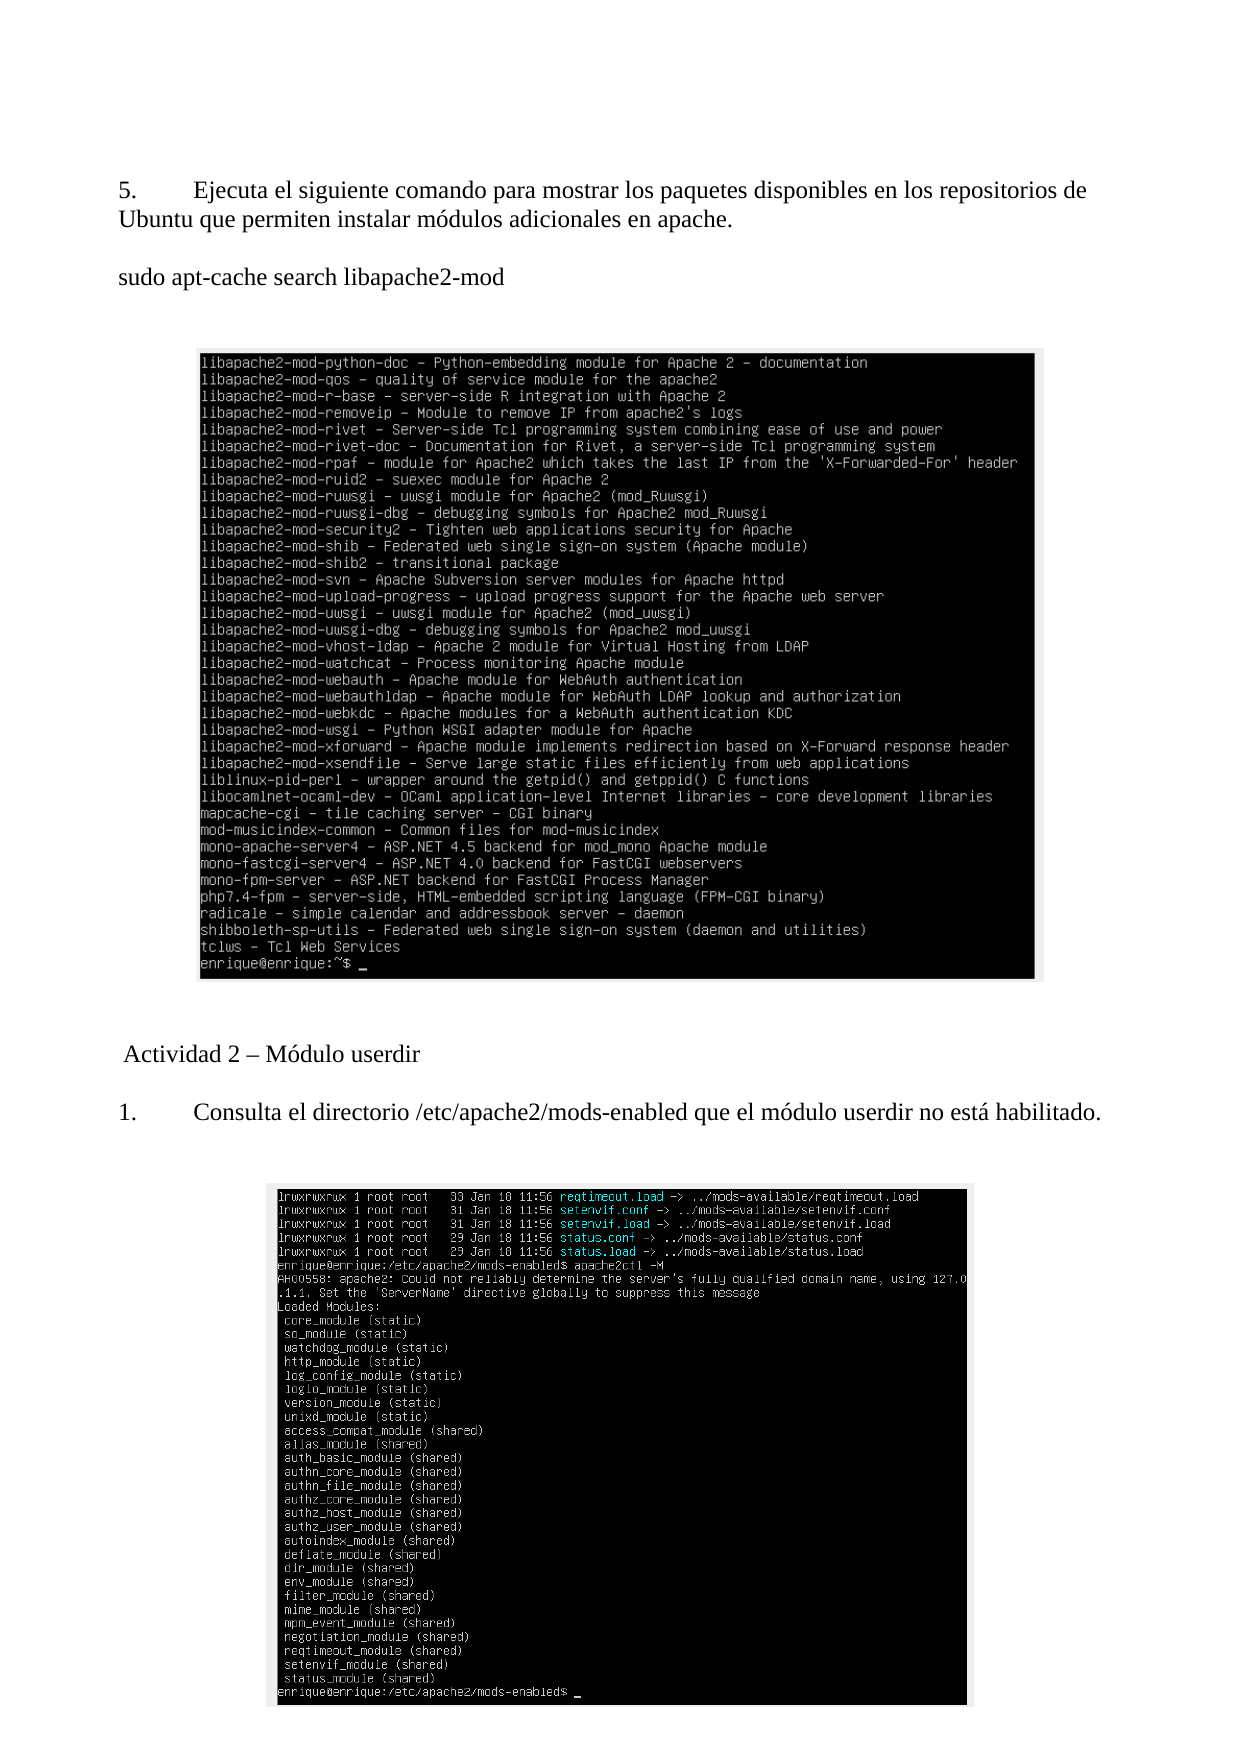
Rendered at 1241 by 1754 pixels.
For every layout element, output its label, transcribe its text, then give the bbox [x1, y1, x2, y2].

text sudo apt-cache search libapache2-mod [118, 262, 1122, 291]
text 5. Ejecuta el siguiente comando para mostrar los paquetes disponibles en los repositorios de Ubuntu que permiten instalar módulos adicionales en apache. [118, 176, 1122, 233]
picture [196, 348, 1044, 982]
text 1. Consulta el directorio /etc/apache2/mods-enabled que el módulo userdir no está habilitado. [118, 1097, 1122, 1126]
picture [265, 1183, 975, 1707]
text Actividad 2 – Módulo userdir [118, 1039, 1122, 1068]
